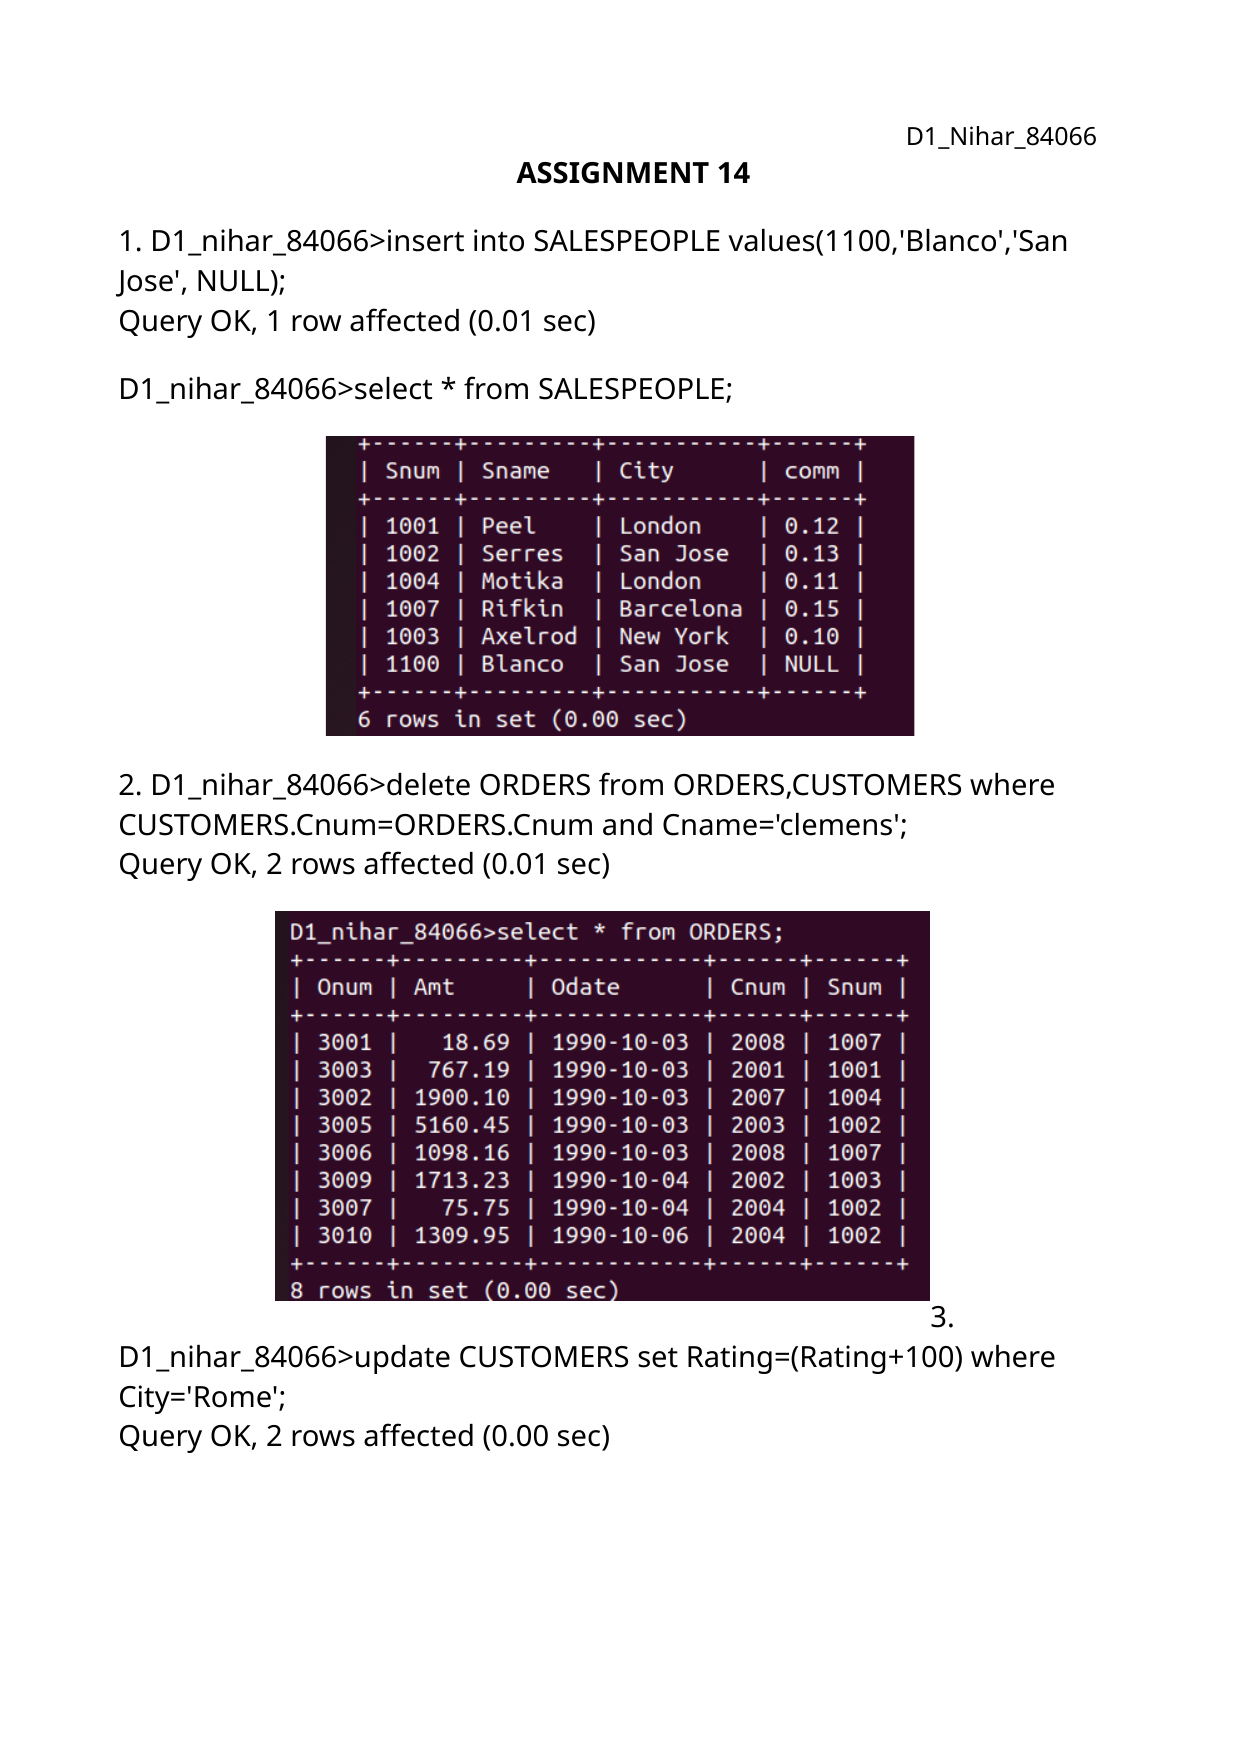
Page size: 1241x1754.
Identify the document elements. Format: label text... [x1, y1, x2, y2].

picture [325, 436, 915, 736]
text 3. D1_nihar_84066>update CUSTOMERS set Rating=(Rating+100) where City='Rome'; [118, 1297, 1122, 1416]
picture [275, 911, 930, 1301]
text Query OK, 2 rows affected (0.01 sec) [118, 843, 1122, 883]
text D1_nihar_84066>select * from SALESPEOPLE; [118, 368, 1122, 408]
text 1. D1_nihar_84066>insert into SALESPEOPLE values(1100,'Blanco','San Jose', NULL); [118, 221, 1122, 300]
text ASSIGNMENT 14 [118, 152, 1122, 192]
text Query OK, 1 row affected (0.01 sec) [118, 300, 1122, 340]
text D1_Nihar_84066 [118, 118, 1122, 152]
text 2. D1_nihar_84066>delete ORDERS from ORDERS,CUSTOMERS where CUSTOMERS.Cnum=ORDERS.Cnum and Cname='clemens'; [118, 764, 1122, 843]
text Query OK, 2 rows affected (0.00 sec) [118, 1416, 1122, 1455]
